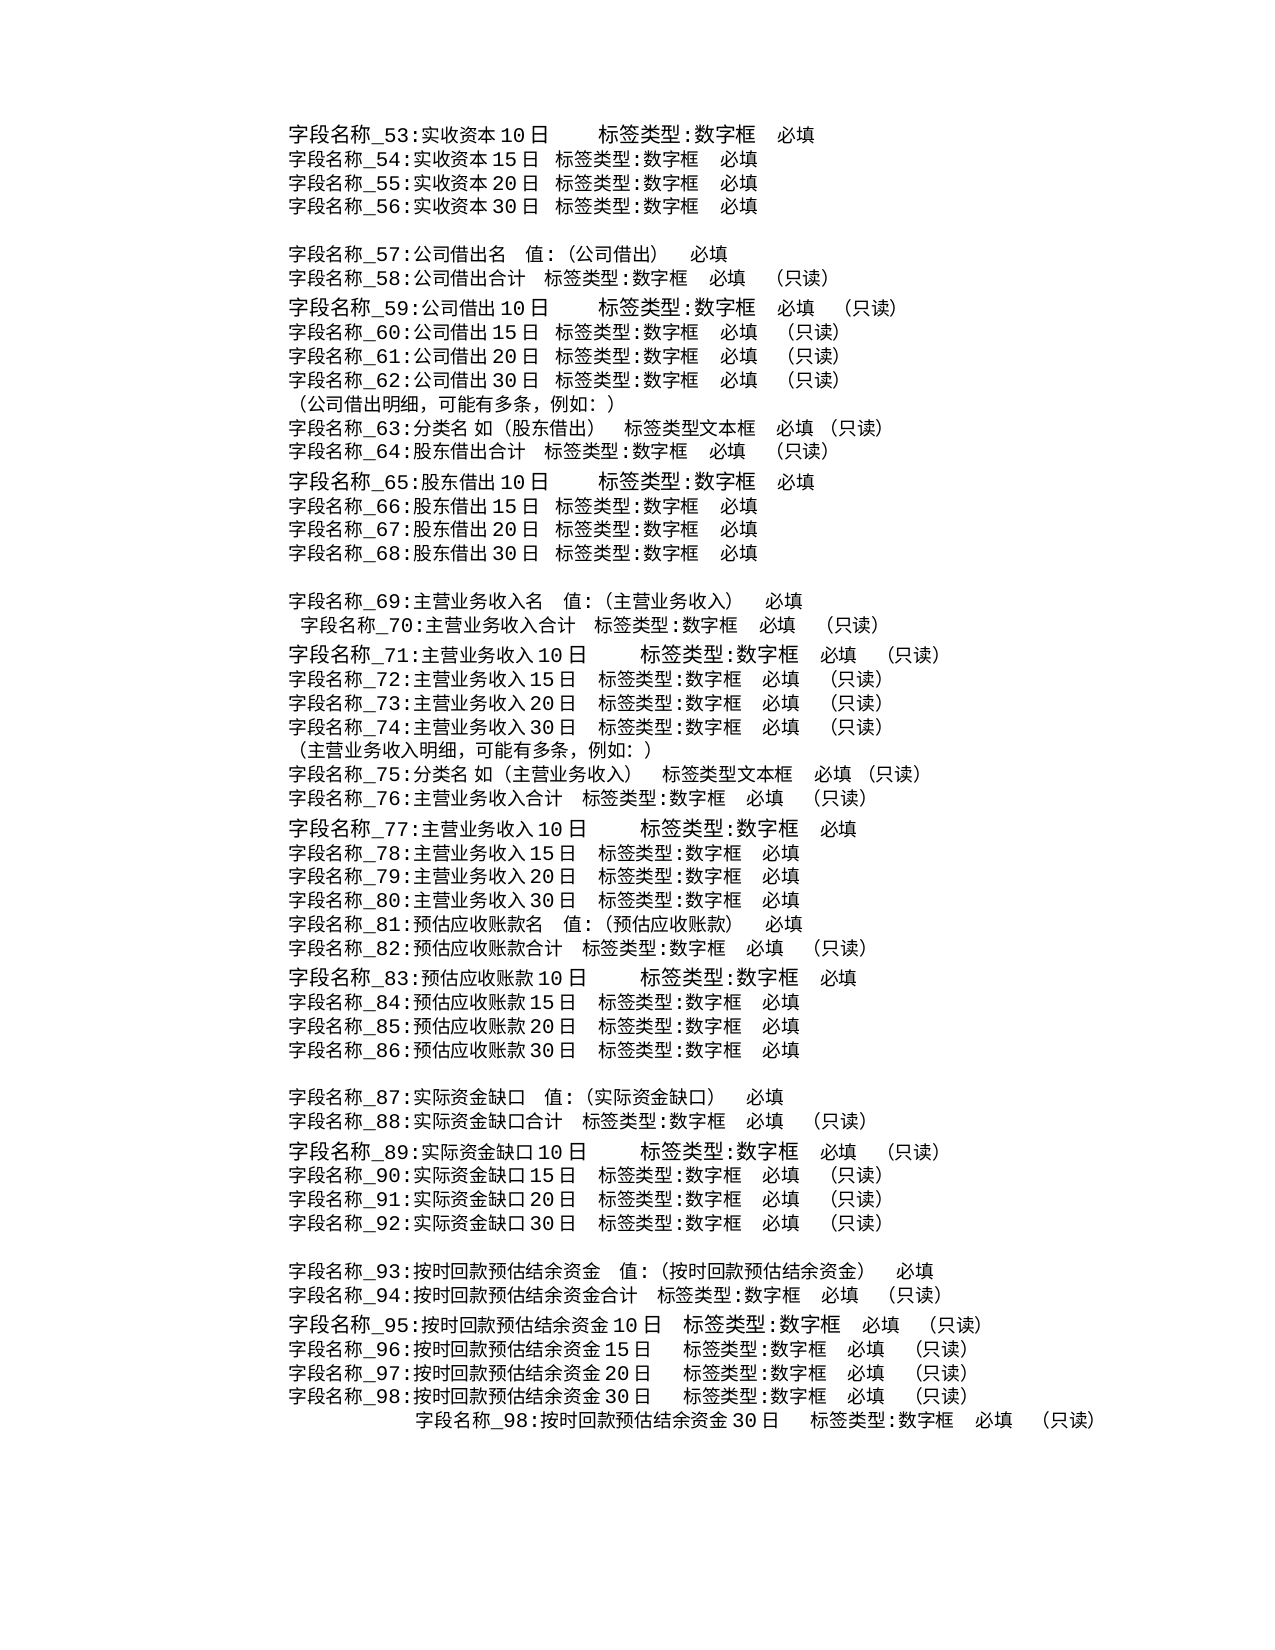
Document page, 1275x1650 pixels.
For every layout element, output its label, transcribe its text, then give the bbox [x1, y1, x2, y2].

text 字段名称_94:按时回款预估结余资金合计 标签类型:数字框 必填 （只读） [118, 1284, 1157, 1308]
text （公司借出明细，可能有多条，例如：） [118, 393, 1157, 417]
text 字段名称_92:实际资金缺口30日 标签类型:数字框 必填 （只读） [118, 1213, 1157, 1237]
text （主营业务收入明细，可能有多条，例如：） [118, 740, 1157, 764]
text 字段名称_77:主营业务收入10日 标签类型:数字框 必填 [118, 812, 1157, 842]
text 字段名称_63:分类名 如（股东借出） 标签类型文本框 必填 （只读） [118, 417, 1157, 441]
text 字段名称_95:按时回款预估结余资金10日 标签类型:数字框 必填 （只读） [118, 1308, 1157, 1339]
text 字段名称_55:实收资本20日 标签类型:数字框 必填 [118, 172, 1157, 196]
text 字段名称_98:按时回款预估结余资金30日 标签类型:数字框 必填 （只读） [118, 1410, 1157, 1434]
text 字段名称_64:股东借出合计 标签类型:数字框 必填 （只读） [118, 441, 1157, 465]
text 字段名称_72:主营业务收入15日 标签类型:数字框 必填 （只读） [118, 669, 1157, 693]
text 字段名称_78:主营业务收入15日 标签类型:数字框 必填 [118, 842, 1157, 866]
text 字段名称_66:股东借出15日 标签类型:数字框 必填 [118, 495, 1157, 519]
text 字段名称_96:按时回款预估结余资金15日 标签类型:数字框 必填 （只读） [118, 1339, 1157, 1362]
text 字段名称_80:主营业务收入30日 标签类型:数字框 必填 [118, 890, 1157, 914]
text 字段名称_90:实际资金缺口15日 标签类型:数字框 必填 （只读） [118, 1165, 1157, 1189]
text 字段名称_97:按时回款预估结余资金20日 标签类型:数字框 必填 （只读） [118, 1362, 1157, 1386]
text 字段名称_68:股东借出30日 标签类型:数字框 必填 [118, 543, 1157, 567]
text 字段名称_62:公司借出30日 标签类型:数字框 必填 （只读） [118, 369, 1157, 393]
text 字段名称_65:股东借出10日 标签类型:数字框 必填 [118, 465, 1157, 495]
text 字段名称_61:公司借出20日 标签类型:数字框 必填 （只读） [118, 346, 1157, 369]
text 字段名称_54:实收资本15日 标签类型:数字框 必填 [118, 148, 1157, 172]
text 字段名称_73:主营业务收入20日 标签类型:数字框 必填 （只读） [118, 693, 1157, 716]
text 字段名称_60:公司借出15日 标签类型:数字框 必填 （只读） [118, 322, 1157, 346]
text 字段名称_81:预估应收账款名 值:（预估应收账款） 必填 [118, 914, 1157, 938]
text 字段名称_53:实收资本10日 标签类型:数字框 必填 [118, 118, 1157, 148]
text 字段名称_75:分类名 如（主营业务收入） 标签类型文本框 必填 （只读） [118, 764, 1157, 788]
text 字段名称_58:公司借出合计 标签类型:数字框 必填 （只读） [118, 268, 1157, 291]
text 字段名称_89:实际资金缺口10日 标签类型:数字框 必填 （只读） [118, 1135, 1157, 1165]
text 字段名称_79:主营业务收入20日 标签类型:数字框 必填 [118, 866, 1157, 890]
text 字段名称_57:公司借出名 值:（公司借出） 必填 [118, 244, 1157, 268]
text 字段名称_86:预估应收账款30日 标签类型:数字框 必填 [118, 1040, 1157, 1063]
text 字段名称_98:按时回款预估结余资金30日 标签类型:数字框 必填 （只读） [118, 1386, 1157, 1410]
text 字段名称_93:按时回款预估结余资金 值:（按时回款预估结余资金） 必填 [118, 1261, 1157, 1284]
text 字段名称_74:主营业务收入30日 标签类型:数字框 必填 （只读） [118, 716, 1157, 740]
text 字段名称_69:主营业务收入名 值:（主营业务收入） 必填 [118, 591, 1157, 614]
text 字段名称_56:实收资本30日 标签类型:数字框 必填 [118, 196, 1157, 220]
text 字段名称_82:预估应收账款合计 标签类型:数字框 必填 （只读） [118, 938, 1157, 962]
text 字段名称_88:实际资金缺口合计 标签类型:数字框 必填 （只读） [118, 1111, 1157, 1135]
text 字段名称_85:预估应收账款20日 标签类型:数字框 必填 [118, 1016, 1157, 1040]
text 字段名称_83:预估应收账款10日 标签类型:数字框 必填 [118, 962, 1157, 992]
text 字段名称_59:公司借出10日 标签类型:数字框 必填 （只读） [118, 291, 1157, 322]
text 字段名称_67:股东借出20日 标签类型:数字框 必填 [118, 519, 1157, 543]
text 字段名称_87:实际资金缺口 值:（实际资金缺口） 必填 [118, 1087, 1157, 1111]
text 字段名称_76:主营业务收入合计 标签类型:数字框 必填 （只读） [118, 788, 1157, 812]
text 字段名称_70:主营业务收入合计 标签类型:数字框 必填 （只读） [118, 614, 1157, 638]
text 字段名称_91:实际资金缺口20日 标签类型:数字框 必填 （只读） [118, 1189, 1157, 1213]
text 字段名称_71:主营业务收入10日 标签类型:数字框 必填 （只读） [118, 638, 1157, 669]
text 字段名称_84:预估应收账款15日 标签类型:数字框 必填 [118, 992, 1157, 1016]
